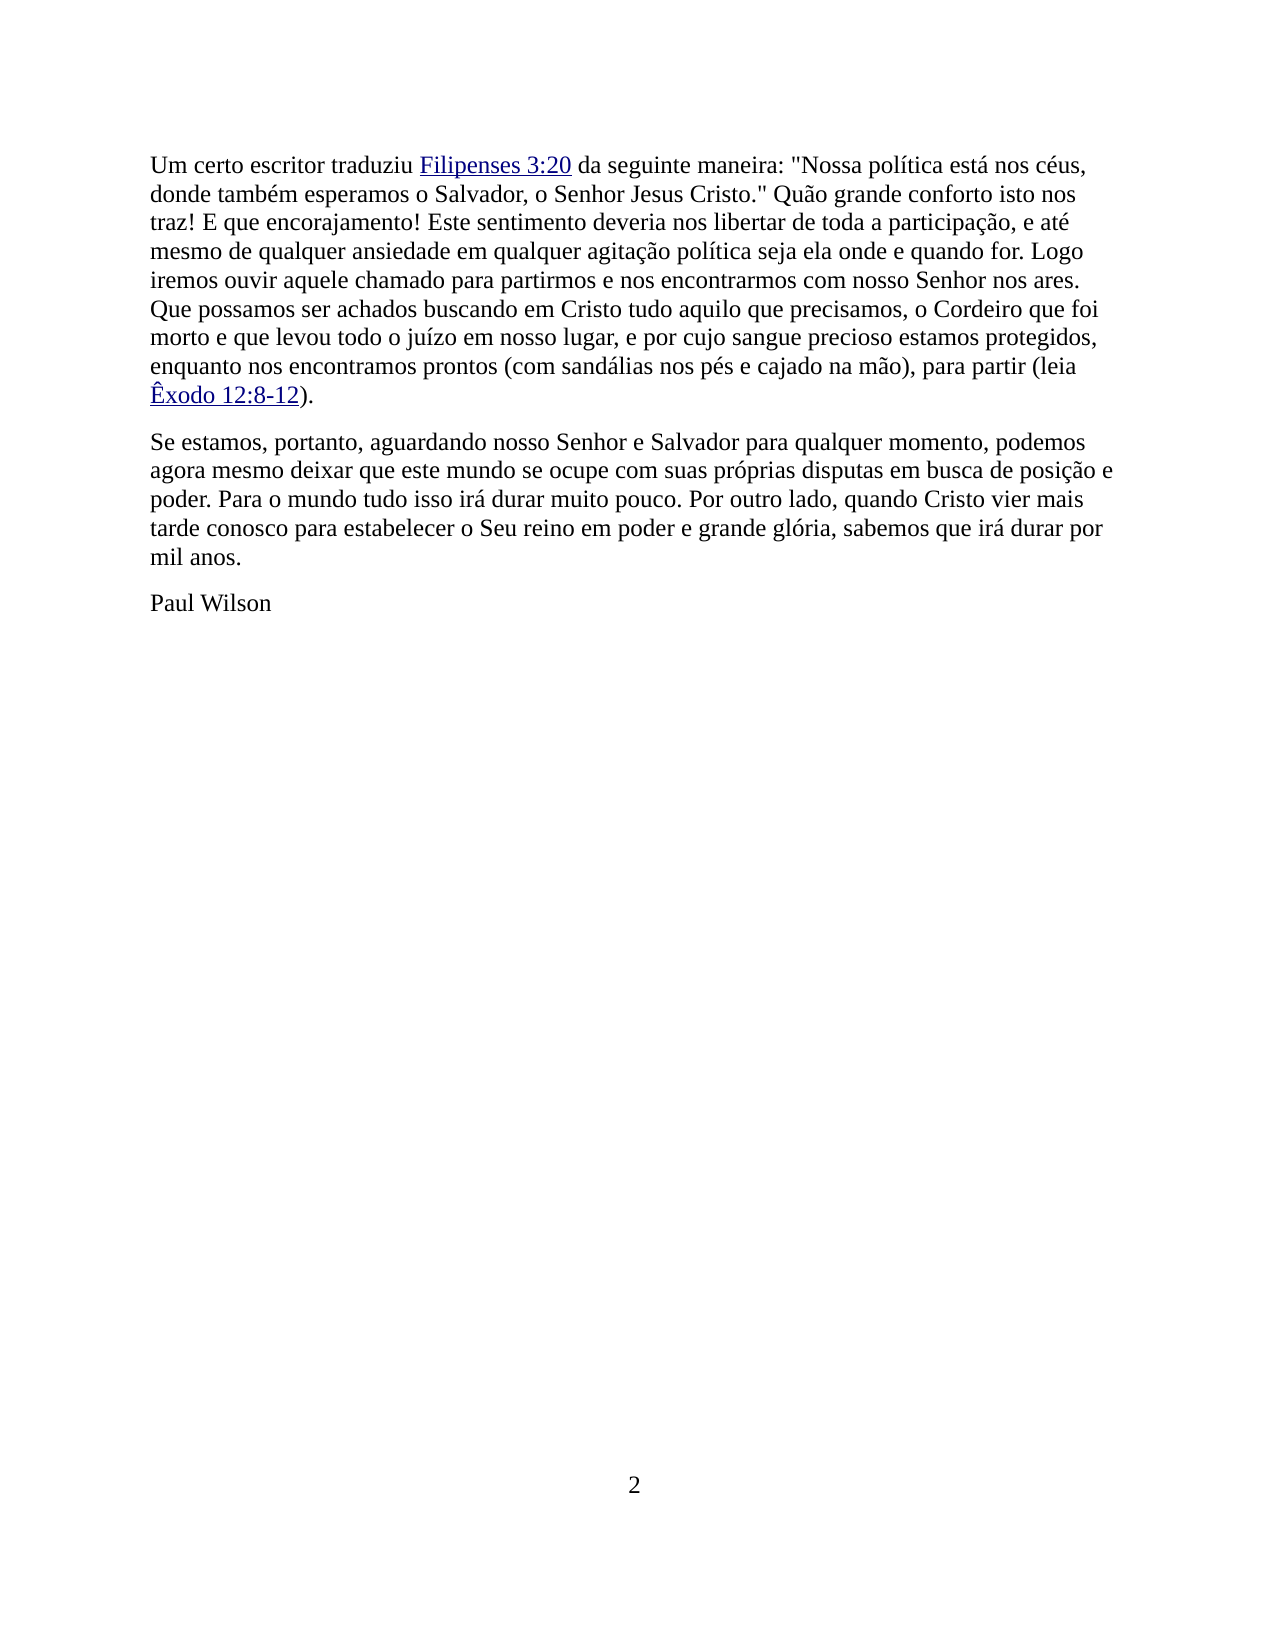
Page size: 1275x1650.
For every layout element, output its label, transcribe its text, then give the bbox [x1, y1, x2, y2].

text Um certo escritor traduziu Filipenses 3:20 da seguinte maneira: "Nossa política está nos céus, donde também esperamos o Salvador, o Senhor Jesus Cristo." Quão grande conforto isto nos traz! E que encorajamento! Este sentimento deveria nos libertar de toda a participação, e até mesmo de qualquer ansiedade em qualquer agitação política seja ela onde e quando for. Logo iremos ouvir aquele chamado para partirmos e nos encontrarmos com nosso Senhor nos ares. Que possamos ser achados buscando em Cristo tudo aquilo que precisamos, o Cordeiro que foi morto e que levou todo o juízo em nosso lugar, e por cujo sangue precioso estamos protegidos, enquanto nos encontramos prontos (com sandálias nos pés e cajado na mão), para partir (leia Êxodo 12:8-12). [150, 150, 1125, 409]
text Se estamos, portanto, aguardando nosso Senhor e Salvador para qualquer momento, podemos agora mesmo deixar que este mundo se ocupe com suas próprias disputas em busca de posição e poder. Para o mundo tudo isso irá durar muito pouco. Por outro lado, quando Cristo vier mais tarde conosco para estabelecer o Seu reino em poder e grande glória, sabemos que irá durar por mil anos. [150, 427, 1125, 570]
text Paul Wilson [150, 588, 1125, 617]
